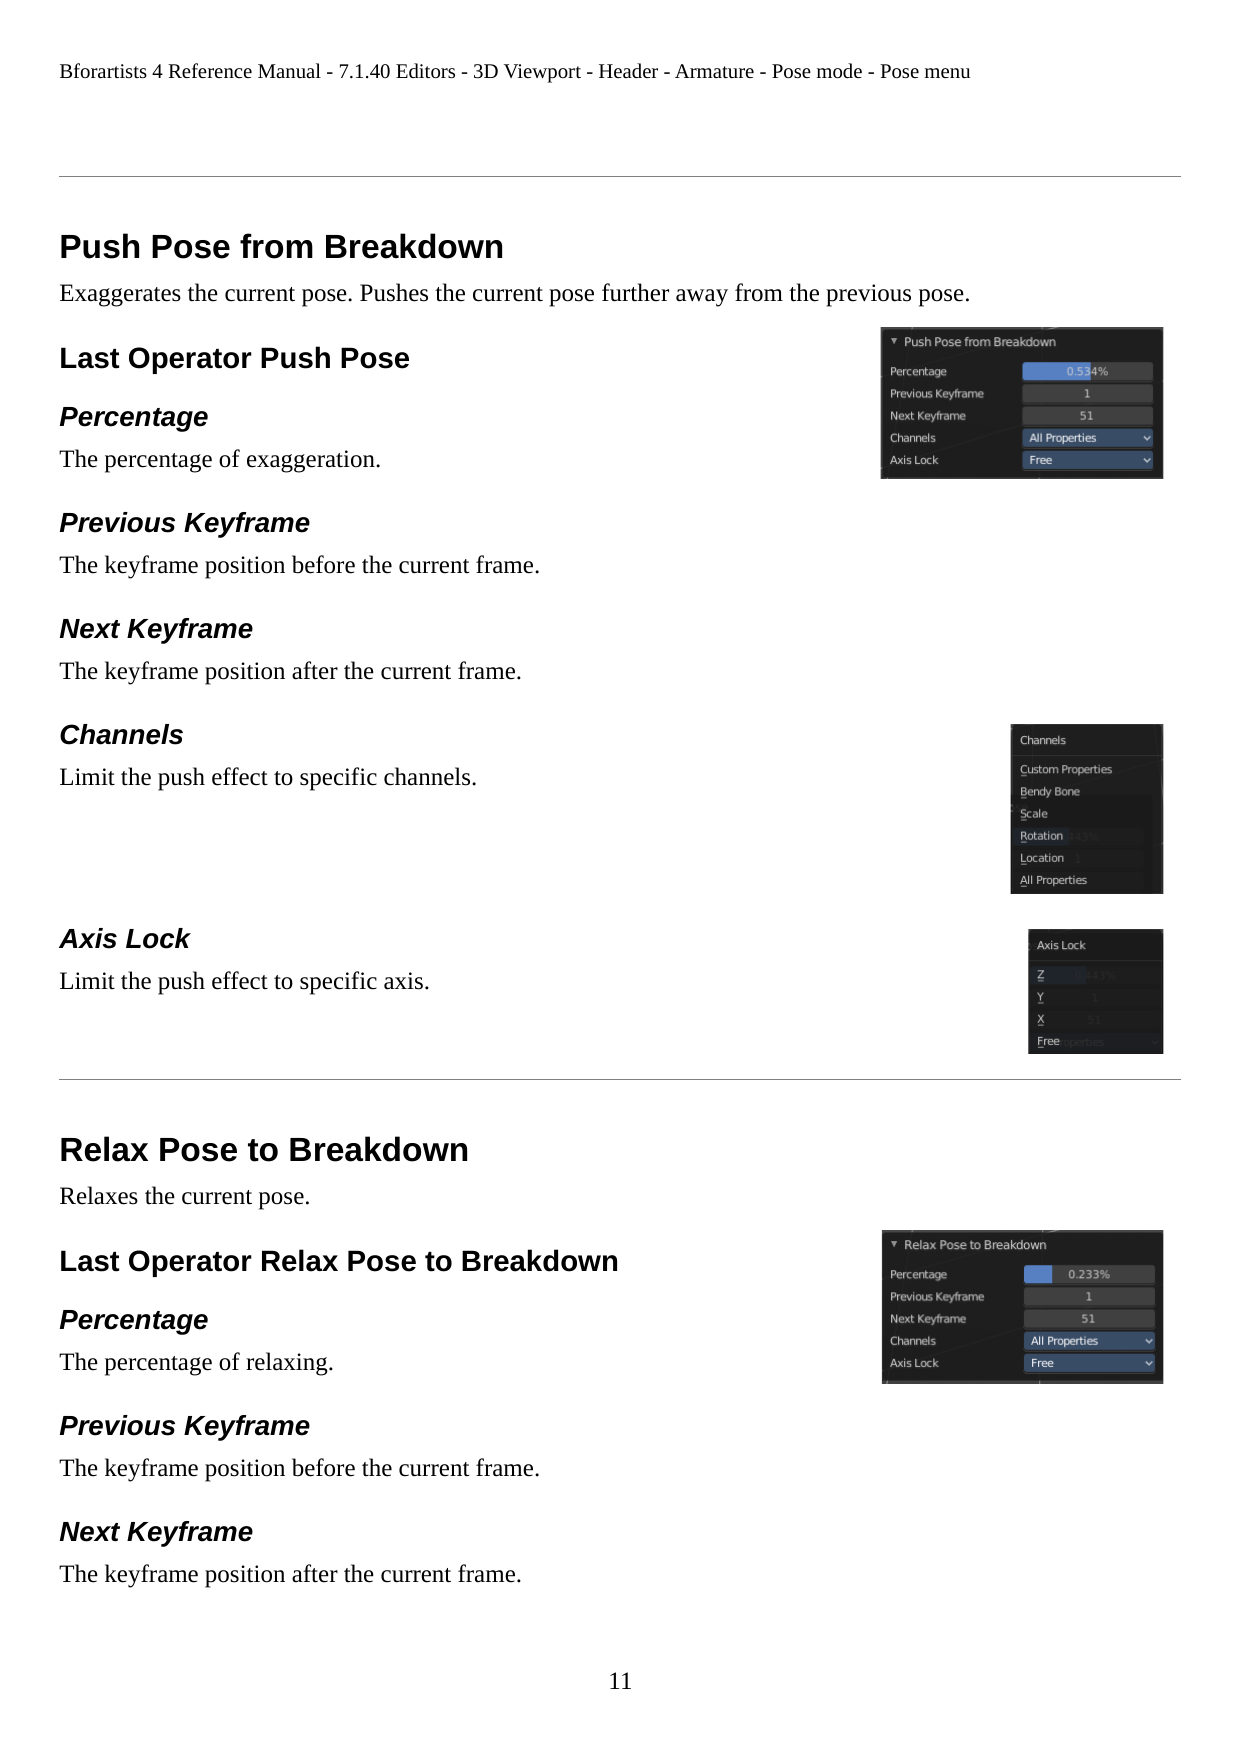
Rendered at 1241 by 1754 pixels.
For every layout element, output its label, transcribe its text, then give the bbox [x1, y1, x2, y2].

subtitle Relax Pose to Breakdown [59, 1129, 1181, 1168]
text Relaxes the current pose. [59, 1181, 1181, 1209]
text The keyframe position after the current frame. [59, 656, 1181, 685]
text The keyframe position before the current frame. [59, 551, 1181, 579]
subtitle Push Pose from Breakdown [59, 227, 1181, 265]
text Exaggerates the current pose. Pushes the current pose further away from the previous pose. [59, 278, 1181, 307]
subtitle [1164, 400, 1181, 432]
subtitle Next Keyframe [59, 612, 1181, 644]
subtitle [1164, 1303, 1181, 1335]
picture [881, 1230, 1164, 1384]
subtitle Previous Keyframe [59, 506, 1181, 538]
subtitle Axis Lock [59, 922, 1181, 954]
text Limit the push effect to specific channels. [59, 762, 1010, 791]
picture [1010, 724, 1164, 894]
subtitle Last Operator Relax Pose to Breakdown [59, 1244, 881, 1278]
subtitle Previous Keyframe [59, 1409, 1181, 1441]
subtitle Percentage [59, 400, 880, 432]
text The keyframe position before the current frame. [59, 1453, 1181, 1482]
text The keyframe position after the current frame. [59, 1559, 1181, 1588]
picture [1028, 929, 1164, 1054]
subtitle Percentage [59, 1303, 881, 1335]
picture [880, 327, 1164, 479]
subtitle Next Keyframe [59, 1515, 1181, 1547]
text Limit the push effect to specific axis. [59, 966, 1028, 995]
text The percentage of exaggeration. [59, 444, 880, 473]
subtitle Last Operator Push Pose [59, 341, 880, 375]
subtitle [1164, 341, 1181, 375]
text The percentage of relaxing. [59, 1347, 881, 1376]
subtitle Channels [59, 718, 1181, 750]
